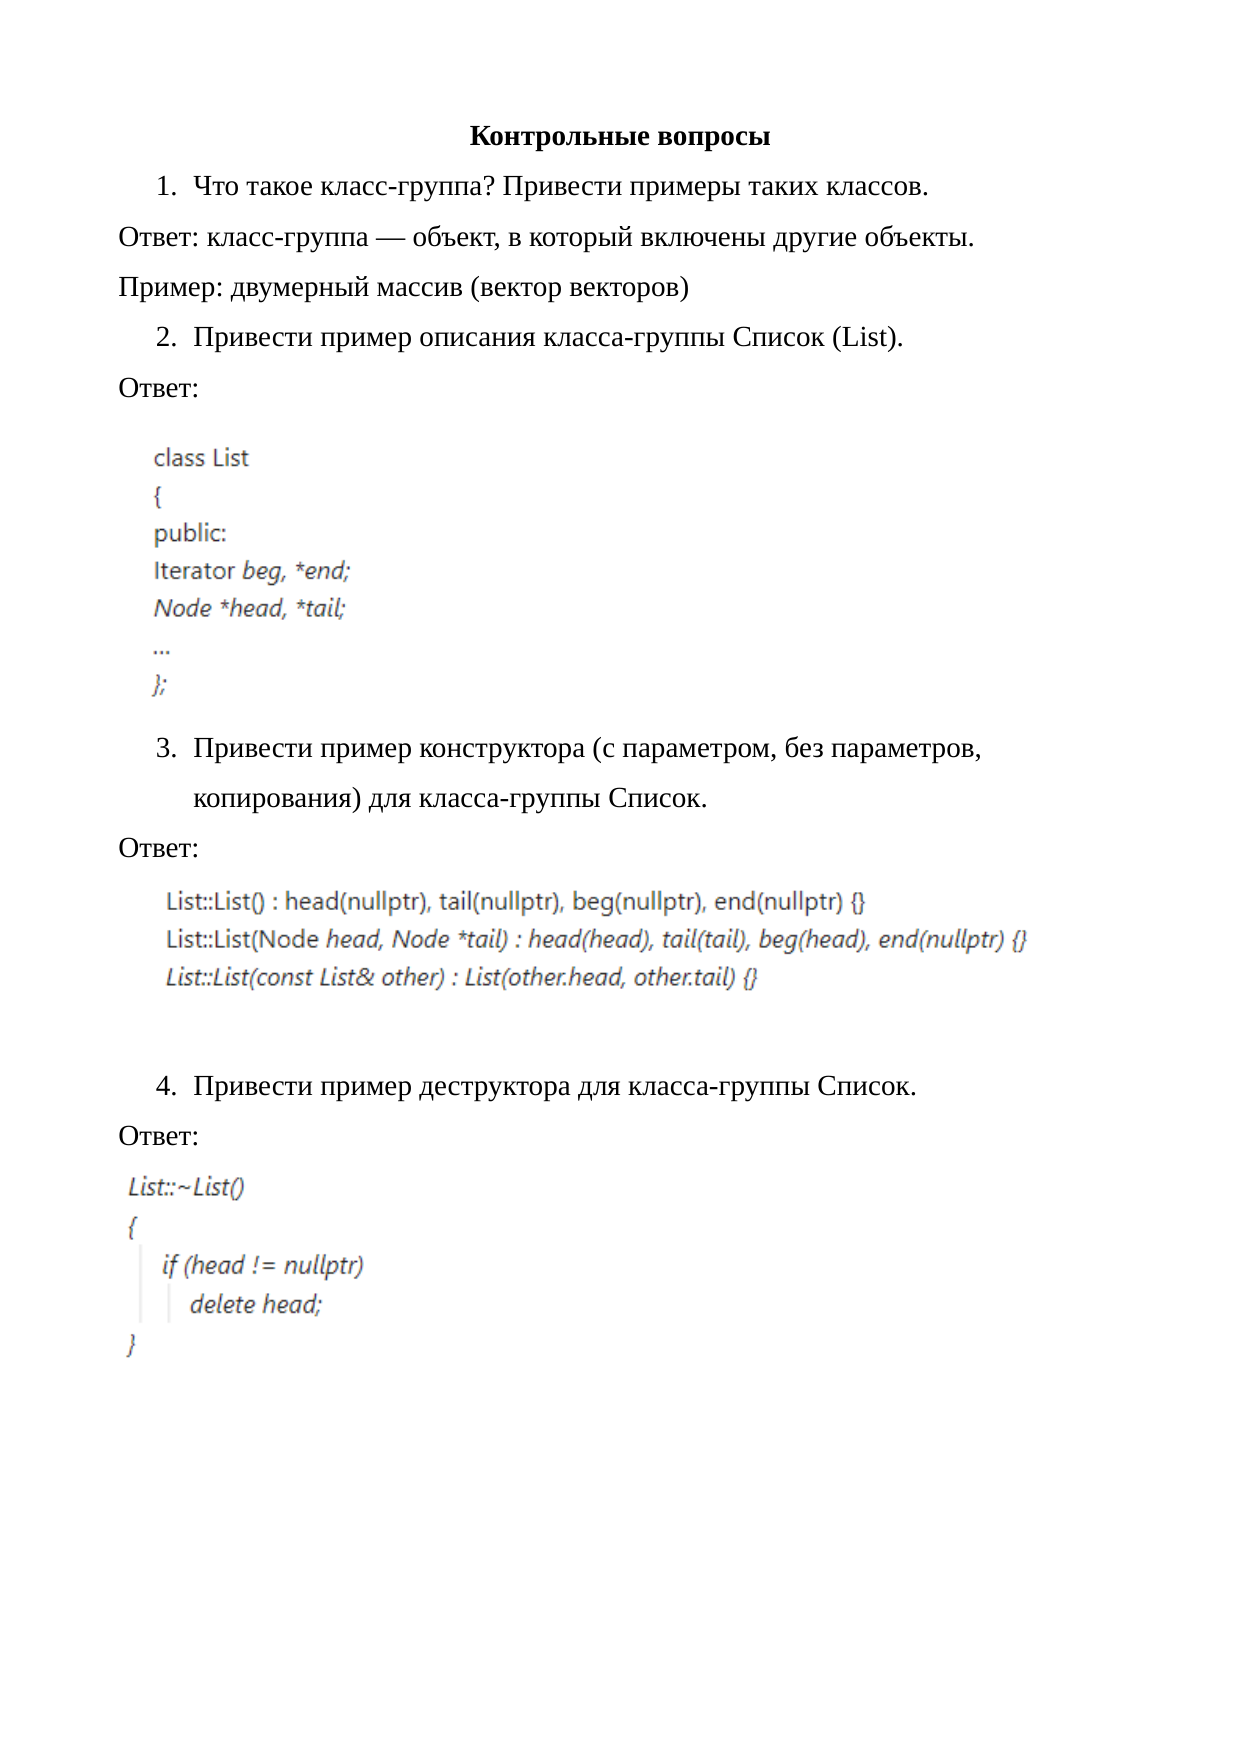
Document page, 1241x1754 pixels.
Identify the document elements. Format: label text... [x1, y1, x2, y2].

text Пример: двумерный массив (вектор векторов) [118, 269, 1122, 303]
text Ответ: [118, 831, 1122, 864]
list Привести пример конструктора (с параметром, без параметров, копирования) для класса-группы Список. [156, 420, 1122, 814]
list Что такое класс-группа? Привести примеры таких классов. [156, 168, 1122, 202]
list Привести пример описания класса-группы Список (List). [156, 319, 1122, 353]
picture [149, 435, 378, 714]
picture [155, 881, 1060, 1011]
text Ответ: [118, 1118, 1122, 1152]
text Контрольные вопросы [118, 118, 1122, 152]
text Ответ: [118, 370, 1122, 403]
picture [122, 1168, 394, 1377]
list Привести пример деструктора для класса-группы Список. [156, 1068, 1122, 1102]
text Ответ: класс-группа — объект, в который включены другие объекты. [118, 219, 1122, 252]
